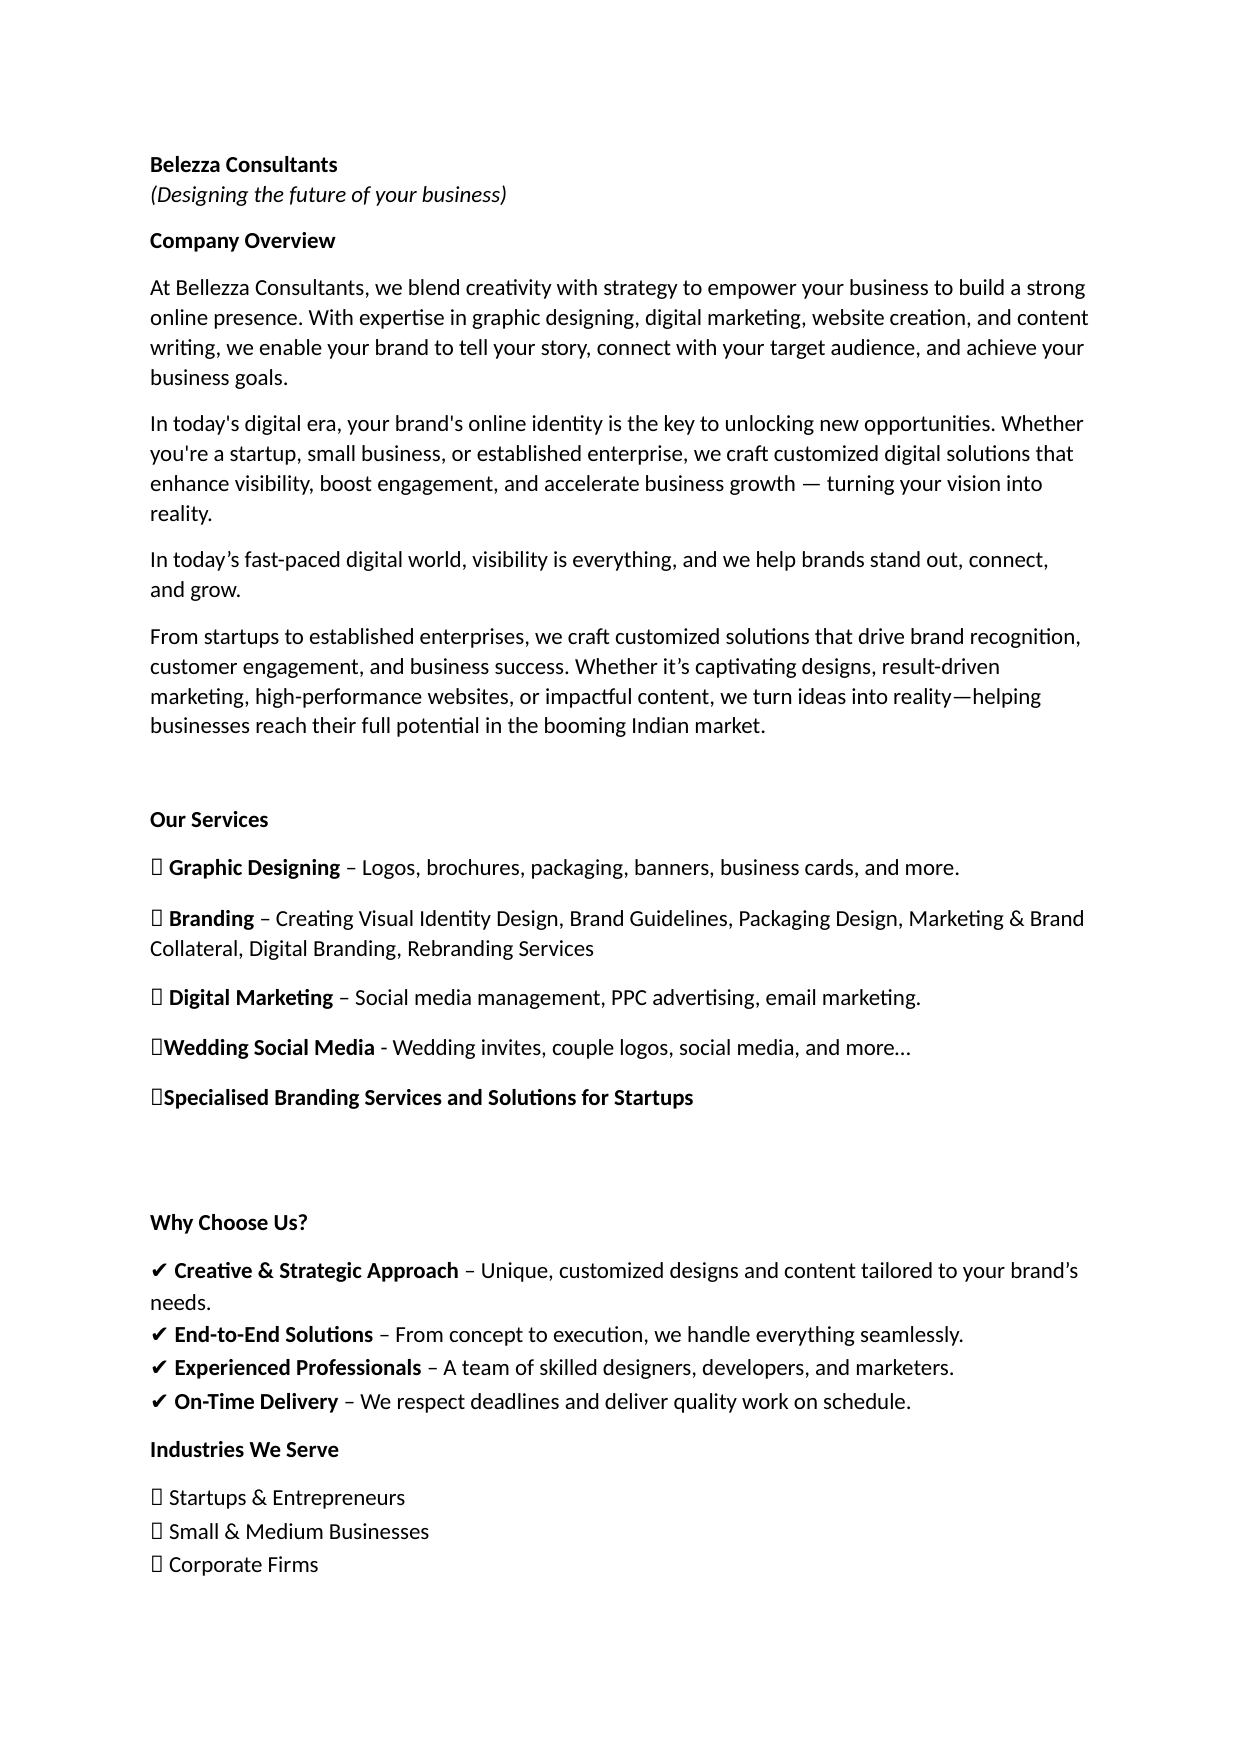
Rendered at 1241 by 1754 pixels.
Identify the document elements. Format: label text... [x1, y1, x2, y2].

text ✅Wedding Social Media - Wedding invites, couple logos, social media, and more… [150, 1031, 1090, 1062]
text ✅Specialised Branding Services and Solutions for Startups [150, 1081, 1090, 1113]
text At Bellezza Consultants, we blend creativity with strategy to empower your business to build a strong online presence. With expertise in graphic designing, digital marketing, website creation, and content writing, we enable your brand to tell your story, connect with your target audience, and achieve your business goals. [150, 273, 1090, 391]
text Industries We Serve [150, 1435, 1090, 1463]
text From startups to established enterprises, we craft customized solutions that drive brand recognition, customer engagement, and business success. Whether it’s captivating designs, result-driven marketing, high-performance websites, or impactful content, we turn ideas into reality—helping businesses reach their full potential in the booming Indian market. [150, 622, 1090, 740]
text Belezza Consultants (Designing the future of your business) [150, 150, 1090, 208]
text Why Choose Us? [150, 1208, 1090, 1236]
text ✅ Digital Marketing – Social media management, PPC advertising, email marketing. [150, 981, 1090, 1012]
text ✅ Graphic Designing – Logos, brochures, packaging, banners, business cards, and more. [150, 851, 1090, 883]
text In today's digital era, your brand's online identity is the key to unlocking new opportunities. Whether you're a startup, small business, or established enterprise, we craft customized digital solutions that enhance visibility, boost engagement, and accelerate business growth — turning your vision into reality. [150, 409, 1090, 527]
text Company Overview [150, 226, 1090, 254]
text Our Services [150, 805, 1090, 833]
text In today’s fast-paced digital world, visibility is everything, and we help brands stand out, connect, and grow. [150, 546, 1090, 603]
text ✅ Branding – Creating Visual Identity Design, Brand Guidelines, Packaging Design, Marketing & Brand Collateral, Digital Branding, Rebranding Services [150, 901, 1090, 963]
text ✔ Creative & Strategic Approach – Unique, customized designs and content tailored to your brand’s needs. ✔ End-to-End Solutions – From concept to execution, we handle everything seamlessly. ✔ Experienced Professionals – A team of skilled designers, developers, and marketers. ✔ On-Time Delivery – We respect deadlines and deliver quality work on schedule. [150, 1254, 1090, 1416]
text 📌 Startups & Entrepreneurs 📌 Small & Medium Businesses 📌 Corporate Firms [150, 1481, 1090, 1579]
